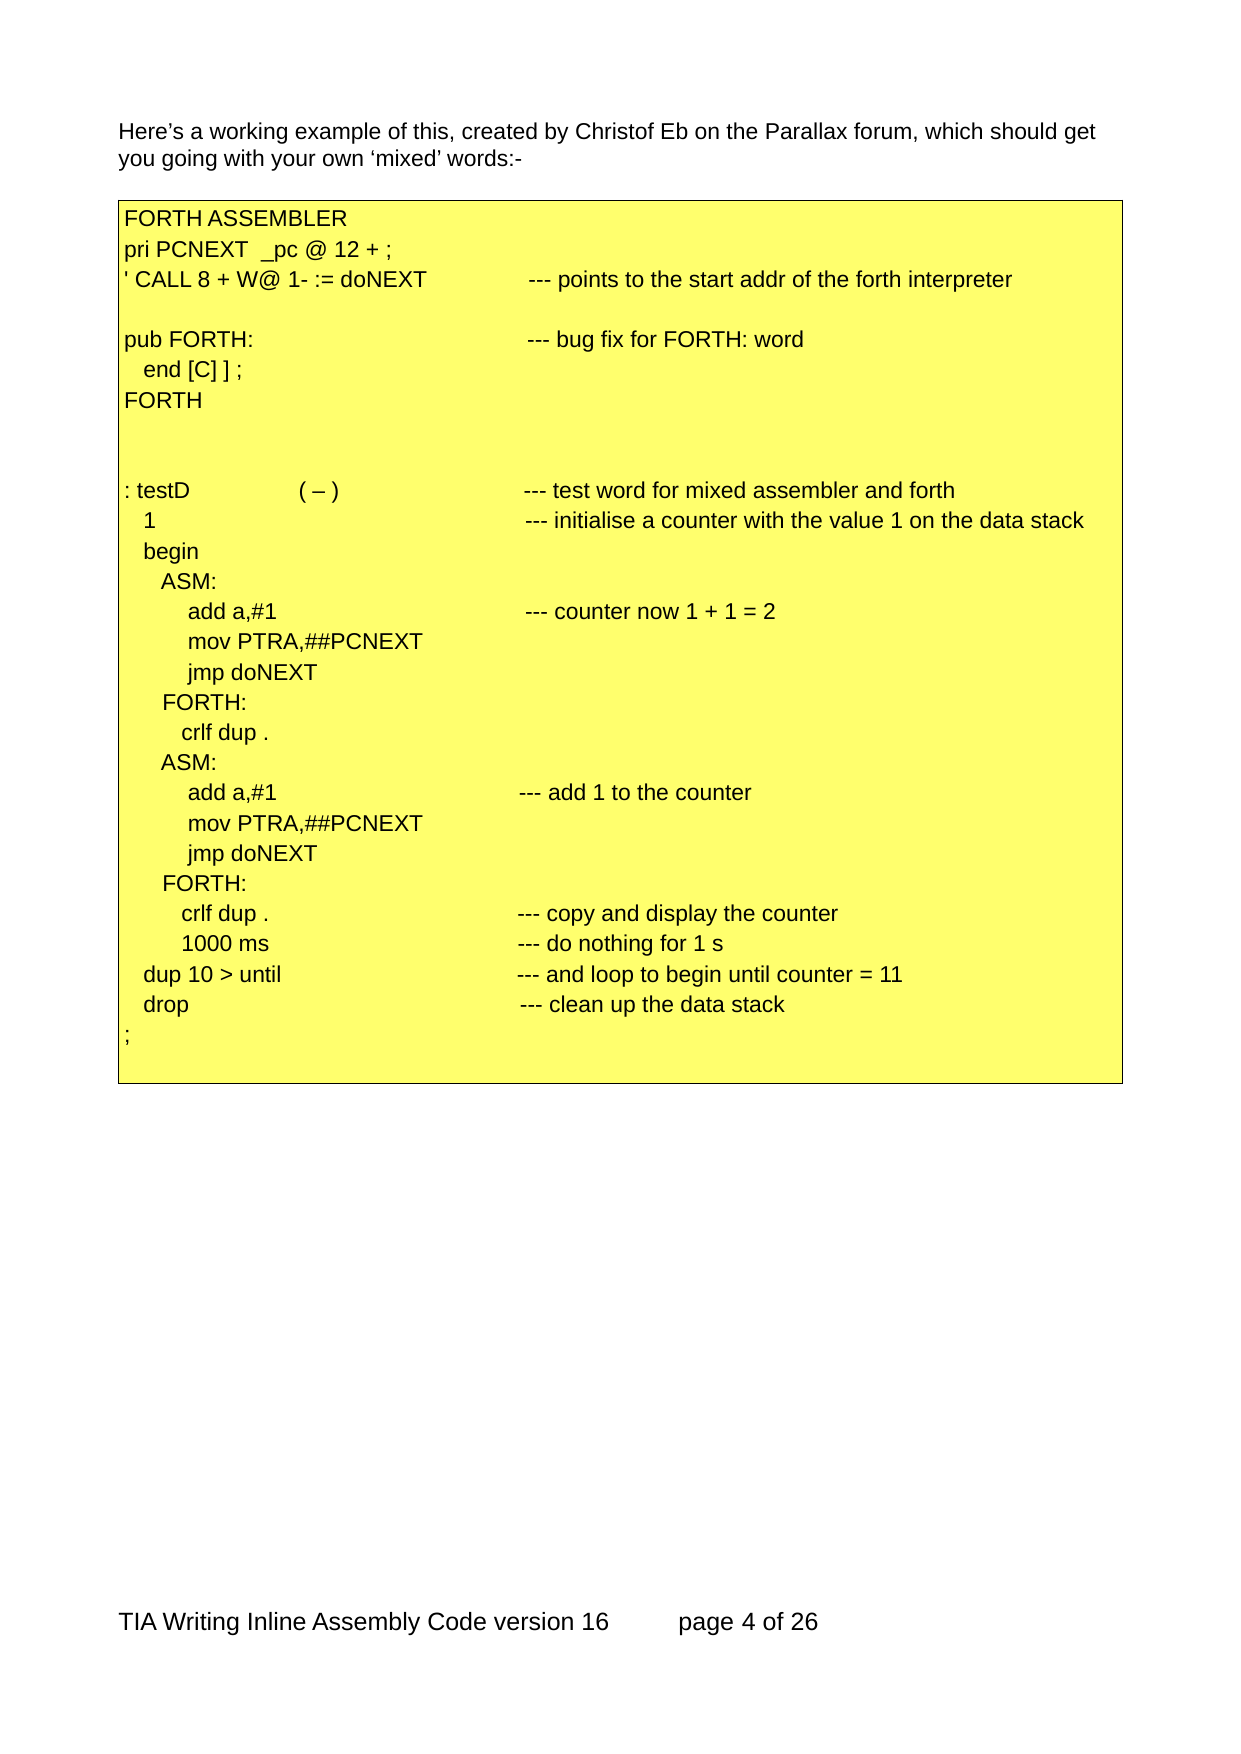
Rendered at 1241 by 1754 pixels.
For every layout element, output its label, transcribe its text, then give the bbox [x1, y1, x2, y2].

text Here’s a working example of this, created by Christof Eb on the Parallax forum, which should get you going with your own ‘mixed’ words:- [118, 118, 1122, 171]
table_header FORTH ASSEMBLER pri PCNEXT _pc @ 12 + ; ' CALL 8 + W@ 1- := doNEXT --- points to the start addr of the forth interpreter pub FORTH: --- bug fix for FORTH: word end [C] ] ; FORTH : testD ( – ) --- test word for mixed assembler and forth 1 --- initialise a counter with the value 1 on the data stack begin ASM: add a,#1 --- counter now 1 + 1 = 2 mov PTRA,##PCNEXT jmp doNEXT FORTH: crlf dup . ASM: add a,#1 --- add 1 to the counter mov PTRA,##PCNEXT jmp doNEXT FORTH: crlf dup . --- copy and display the counter 1000 ms --- do nothing for 1 s dup 10 > until --- and loop to begin until counter = 11 drop --- clean up the data stack ; [119, 201, 1122, 1083]
